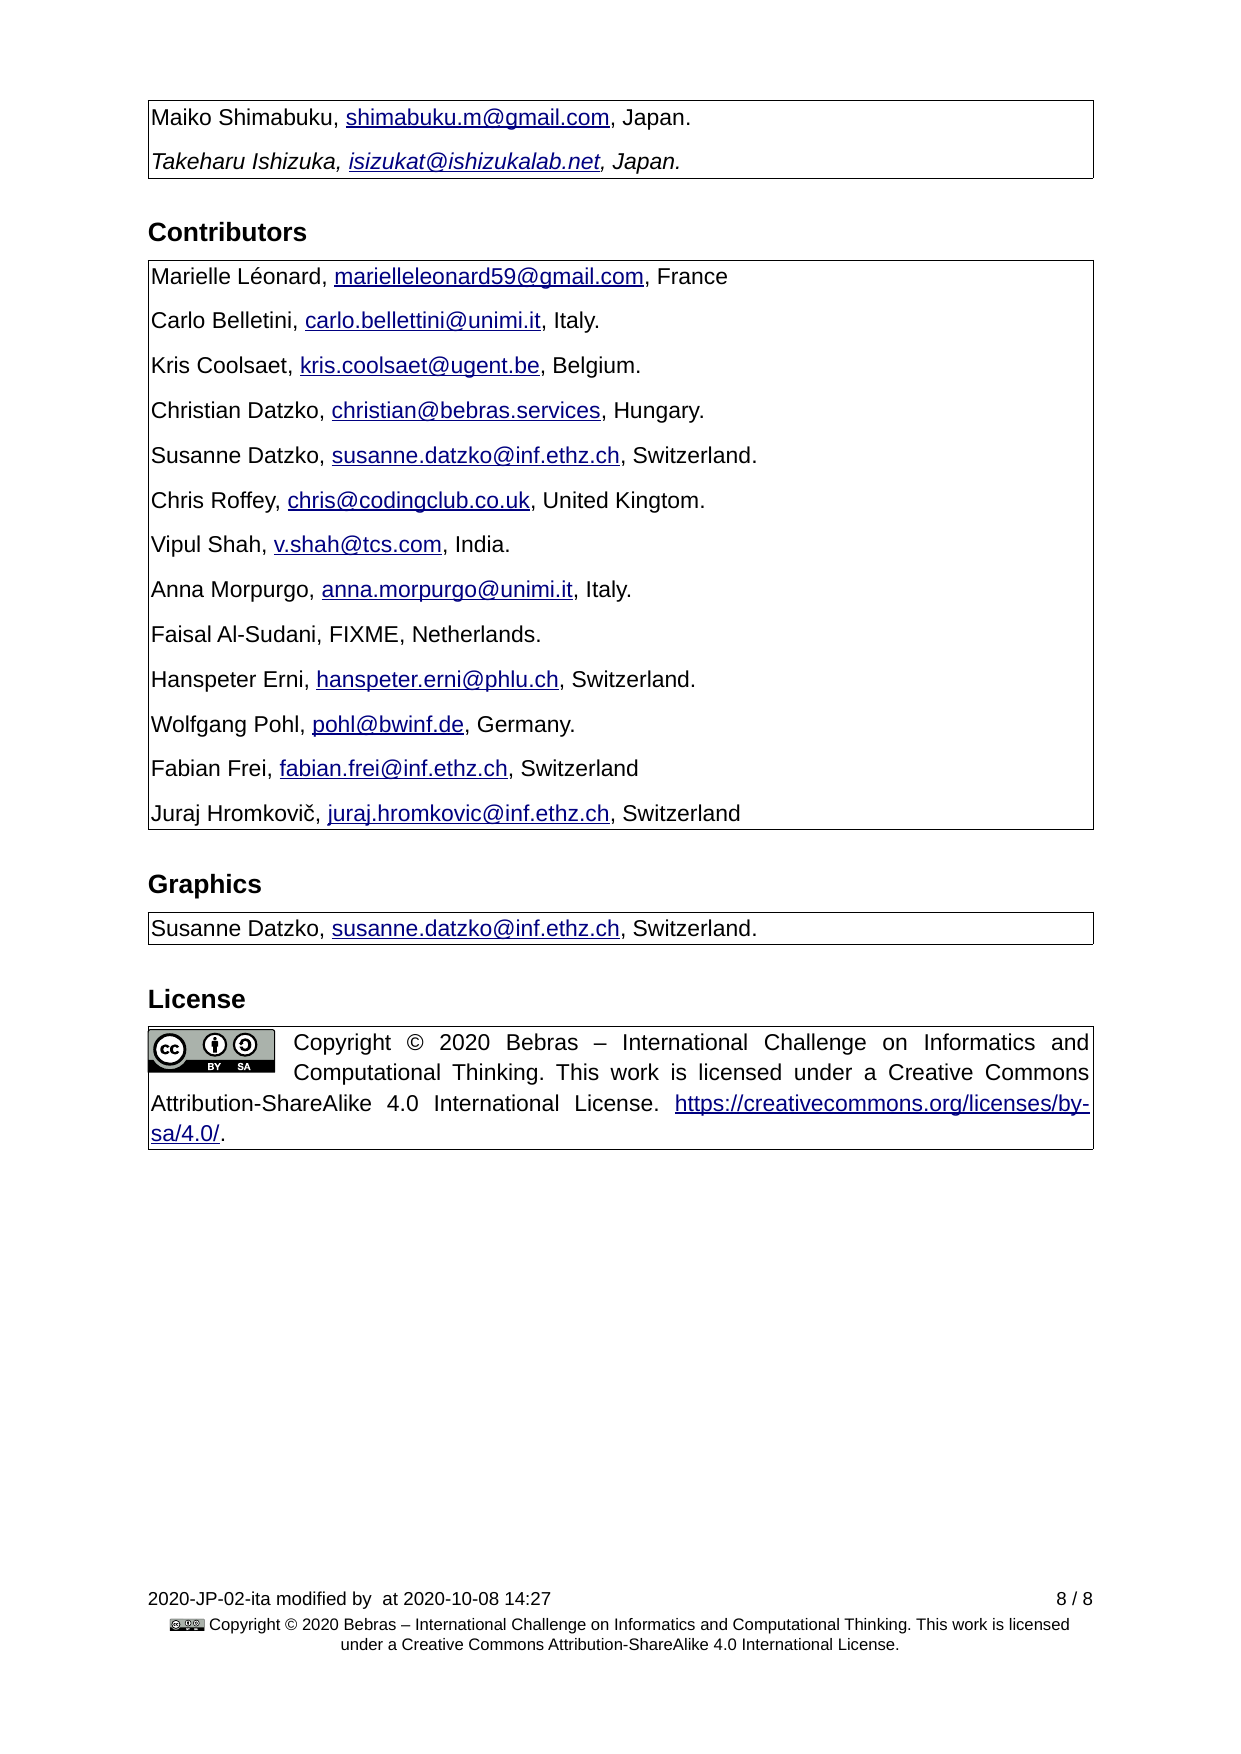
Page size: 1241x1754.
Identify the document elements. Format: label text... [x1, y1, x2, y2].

text Kris Coolsaet, kris.coolsaet@ugent.be, Belgium. [149, 349, 1093, 379]
text Vipul Shah, v.shah@tcs.com, India. [149, 528, 1093, 558]
text Copyright © 2020 Bebras – International Challenge on Informatics and Computational Thinking. This work is licensed under a Creative Commons Attribution-ShareAlike 4.0 International License. https://creativecommons.org/licenses/by-sa/4.0/. [149, 1027, 1093, 1149]
text Susanne Datzko, susanne.datzko@inf.ethz.ch, Switzerland. [149, 913, 1093, 944]
text Chris Roffey, chris@codingclub.co.uk, United Kingtom. [149, 484, 1093, 513]
text Anna Morpurgo, anna.morpurgo@unimi.it, Italy. [149, 573, 1093, 603]
text Carlo Belletini, carlo.bellettini@unimi.it, Italy. [149, 304, 1093, 334]
text Susanne Datzko, susanne.datzko@inf.ethz.ch, Switzerland. [149, 439, 1093, 468]
subtitle Contributors [148, 217, 1093, 247]
text Takeharu Ishizuka, isizukat@ishizukalab.net, Japan. [149, 145, 1093, 178]
subtitle License [148, 983, 1093, 1014]
text Wolfgang Pohl, pohl@bwinf.de, Germany. [149, 708, 1093, 737]
text Maiko Shimabuku, shimabuku.m@gmail.com, Japan. [149, 101, 1093, 130]
text Christian Datzko, christian@bebras.services, Hungary. [149, 394, 1093, 423]
text Fabian Frei, fabian.frei@inf.ethz.ch, Switzerland [149, 752, 1093, 782]
subtitle Graphics [148, 869, 1093, 899]
text Faisal Al-Sudani, FIXME, Netherlands. [149, 618, 1093, 647]
text Hanspeter Erni, hanspeter.erni@phlu.ch, Switzerland. [149, 663, 1093, 692]
text Marielle Léonard, marielleleonard59@gmail.com, France [149, 261, 1093, 289]
text Juraj Hromkovič, juraj.hromkovic@inf.ethz.ch, Switzerland [149, 797, 1093, 829]
